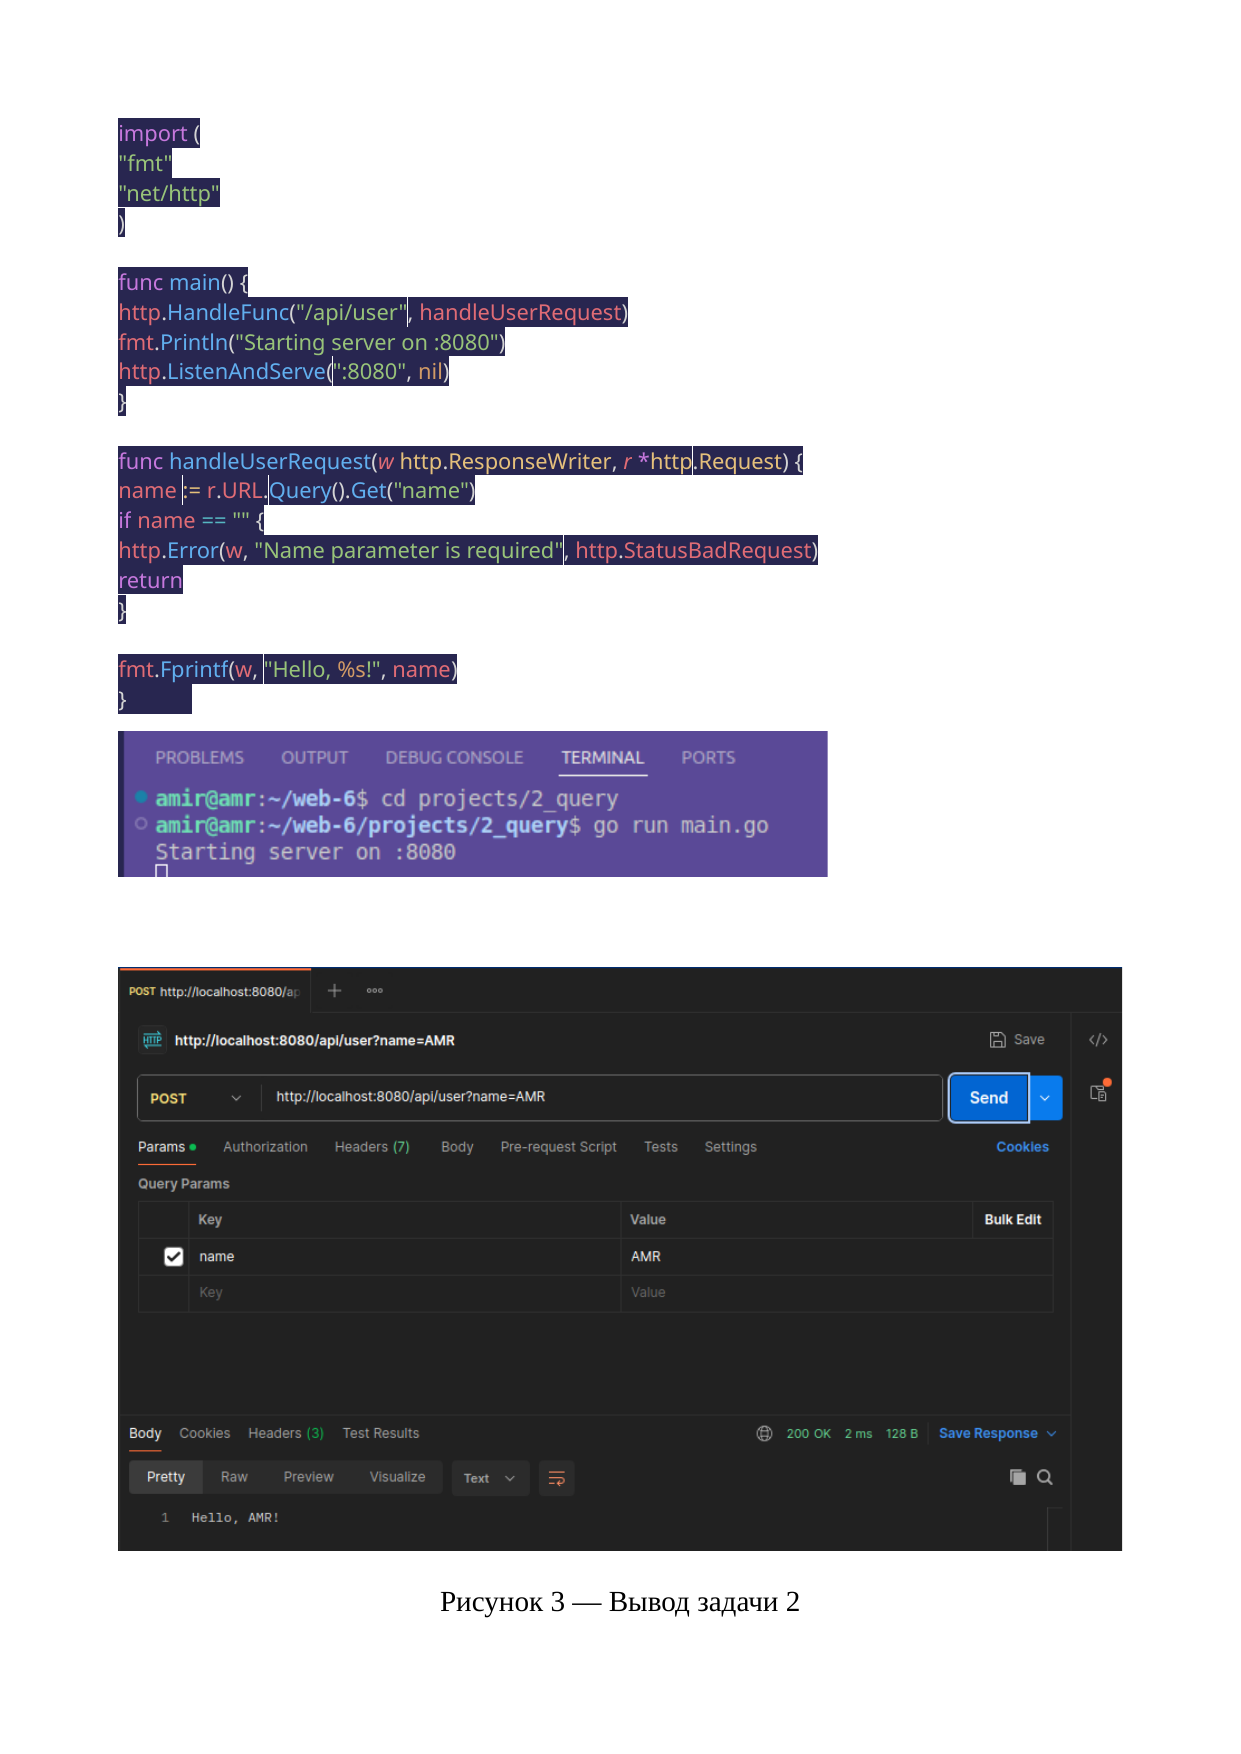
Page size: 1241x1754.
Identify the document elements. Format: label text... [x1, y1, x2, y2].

text "fmt" [118, 148, 1122, 178]
text http.Error(w, "Name parameter is required", http.StatusBadRequest) [118, 535, 1122, 565]
picture [118, 967, 1123, 1551]
picture [118, 731, 828, 877]
text } [118, 684, 1122, 714]
text http.ListenAndServe(":8080", nil) [118, 356, 1122, 386]
text http.HandleFunc("/api/user", handleUserRequest) [118, 297, 1122, 327]
text "net/http" [118, 178, 1122, 207]
text func main() { [118, 267, 1122, 297]
text if name == "" { [118, 505, 1122, 535]
text ) [118, 207, 1122, 237]
text name := r.URL.Query().Get("name") [118, 475, 1122, 505]
text func handleUserRequest(w http.ResponseWriter, r *http.Request) { [118, 446, 1122, 475]
text Рисунок 3 — Вывод задачи 2 [118, 1584, 1122, 1617]
text import ( [118, 118, 1122, 148]
text fmt.Println("Starting server on :8080") [118, 327, 1122, 356]
text } [118, 594, 1122, 624]
text return [118, 565, 1122, 594]
text fmt.Fprintf(w, "Hello, %s!", name) [118, 654, 1122, 684]
text } [118, 386, 1122, 416]
